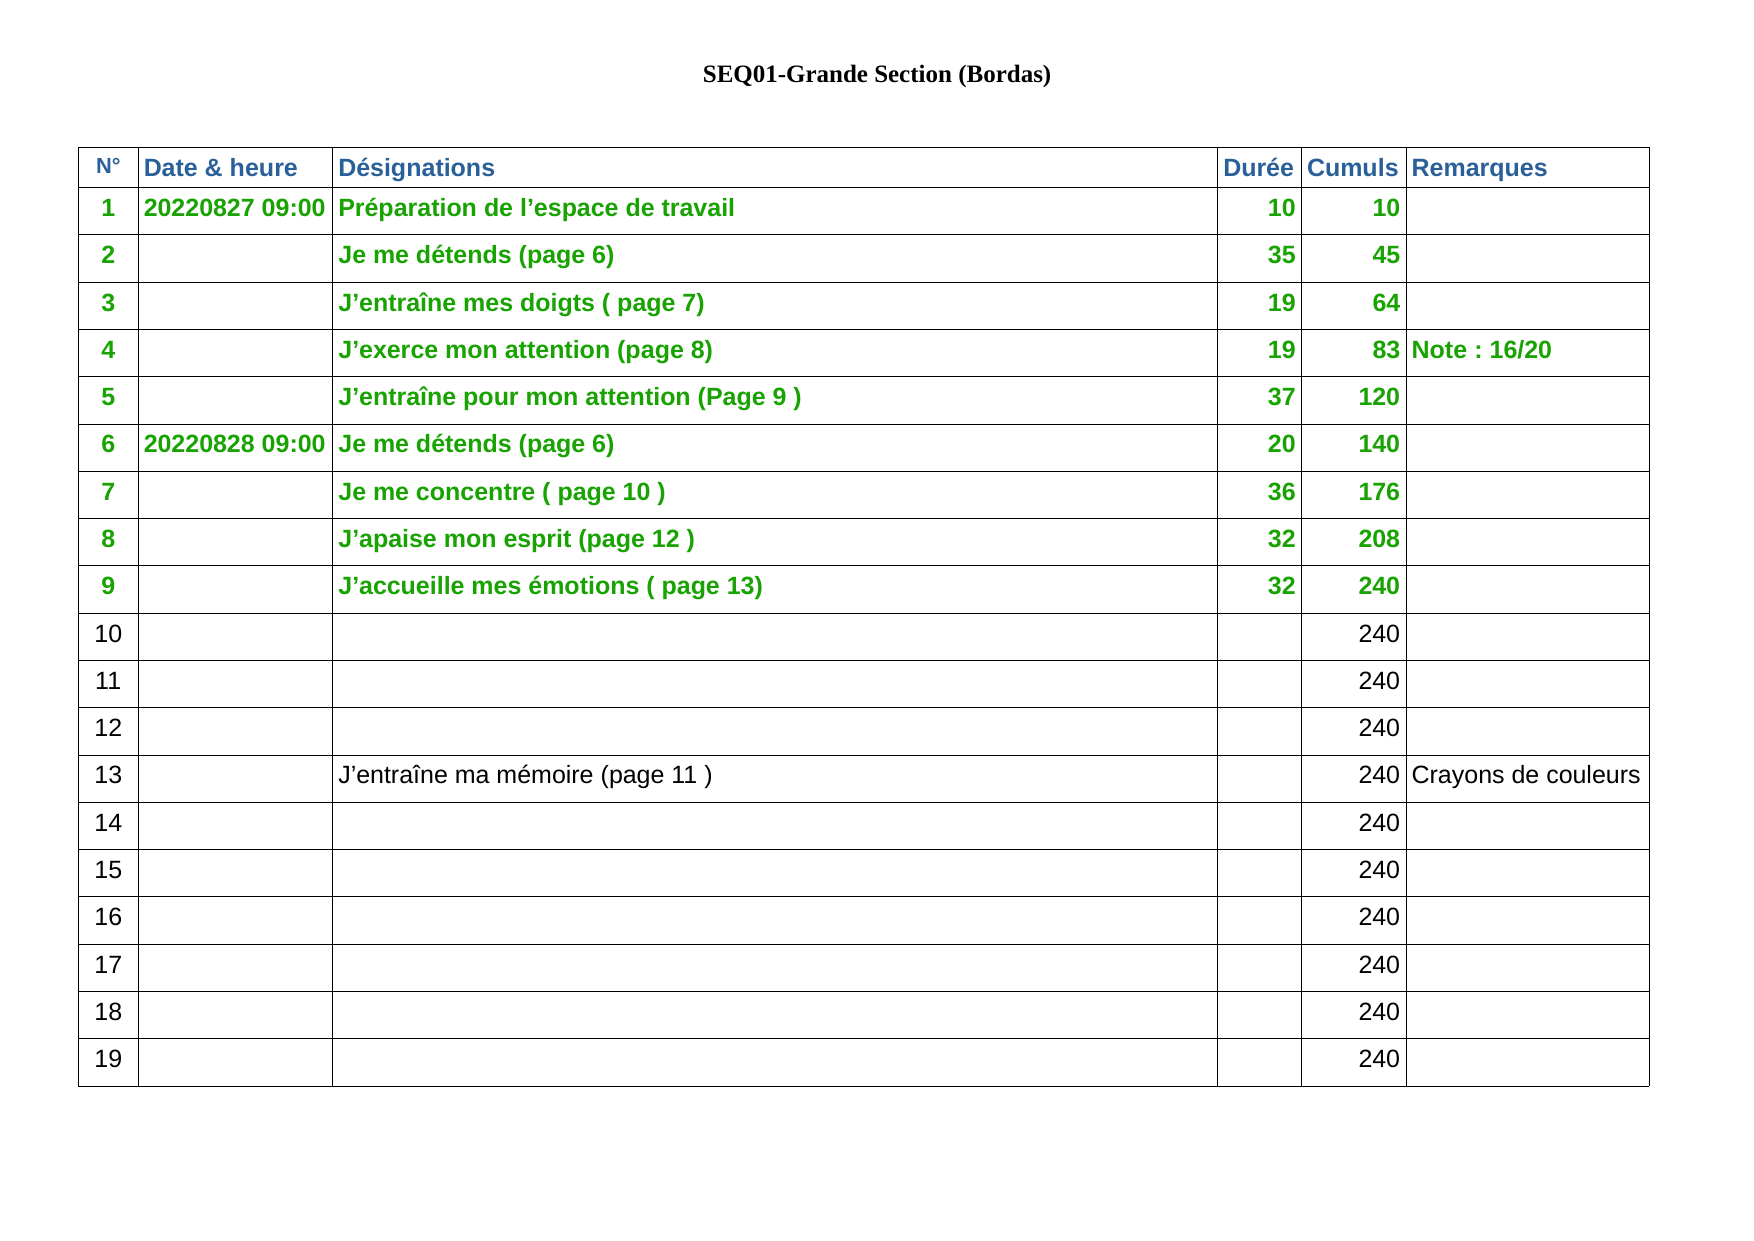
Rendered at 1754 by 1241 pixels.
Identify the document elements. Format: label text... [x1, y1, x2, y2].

table_cell [1218, 661, 1301, 707]
table_cell [1407, 425, 1649, 471]
table_cell 176 [1302, 472, 1406, 518]
table_cell 240 [1302, 992, 1406, 1038]
table_header Désignations [333, 148, 1217, 187]
table_cell [139, 566, 332, 613]
table_cell 240 [1302, 708, 1406, 754]
table_cell [139, 1039, 332, 1086]
table_cell [1407, 472, 1649, 518]
table_cell [1407, 283, 1649, 329]
table_cell 35 [1218, 235, 1301, 282]
table_cell [1407, 897, 1649, 944]
table_cell [1407, 519, 1649, 565]
table_cell 32 [1218, 566, 1301, 613]
table_cell [139, 756, 332, 802]
table_cell 10 [1218, 188, 1301, 234]
table_cell 240 [1302, 897, 1406, 944]
table_cell 208 [1302, 519, 1406, 565]
table_cell [1218, 756, 1301, 802]
table_cell 20 [1218, 425, 1301, 471]
table_cell [1218, 945, 1301, 991]
table_cell [139, 897, 332, 944]
table_cell [139, 708, 332, 754]
table_cell 240 [1302, 566, 1406, 613]
table_cell J’apaise mon esprit (page 12 ) [333, 519, 1217, 565]
table_cell 37 [1218, 377, 1301, 423]
table_cell [333, 897, 1217, 944]
table_cell [139, 614, 332, 660]
table_cell [333, 614, 1217, 660]
table_cell [1407, 803, 1649, 849]
table_cell [333, 803, 1217, 849]
table_cell 20220827 09:00 [139, 188, 332, 234]
table_cell [139, 803, 332, 849]
table_cell 240 [1302, 614, 1406, 660]
table_cell [139, 283, 332, 329]
table_cell [1407, 188, 1649, 234]
table_cell 12 [79, 708, 138, 754]
table_cell 19 [79, 1039, 138, 1086]
table_cell 19 [1218, 283, 1301, 329]
table_cell 6 [79, 425, 138, 471]
table_cell 10 [79, 614, 138, 660]
table_cell 18 [79, 992, 138, 1038]
table_cell [1218, 992, 1301, 1038]
table_cell 11 [79, 661, 138, 707]
table_cell 120 [1302, 377, 1406, 423]
table_cell [139, 992, 332, 1038]
table_cell [333, 1039, 1217, 1086]
table_cell J’accueille mes émotions ( page 13) [333, 566, 1217, 613]
table_cell [1218, 614, 1301, 660]
table_cell [1407, 945, 1649, 991]
table_cell 240 [1302, 661, 1406, 707]
table_cell 83 [1302, 330, 1406, 376]
table_cell [333, 992, 1217, 1038]
table_cell [1407, 614, 1649, 660]
table_cell 20220828 09:00 [139, 425, 332, 471]
table_cell 240 [1302, 756, 1406, 802]
table_header Cumuls [1302, 148, 1406, 187]
table_cell 4 [79, 330, 138, 376]
table_header N° [79, 148, 138, 187]
table_cell Crayons de couleurs [1407, 756, 1649, 802]
table_cell [1407, 1039, 1649, 1086]
table_header Durée [1218, 148, 1301, 187]
table_cell [139, 661, 332, 707]
table_cell 16 [79, 897, 138, 944]
table_cell [1407, 235, 1649, 282]
table_cell 15 [79, 850, 138, 896]
table_cell 14 [79, 803, 138, 849]
table_cell 9 [79, 566, 138, 613]
table_cell 8 [79, 519, 138, 565]
table_cell 240 [1302, 803, 1406, 849]
table_cell Note : 16/20 [1407, 330, 1649, 376]
table_cell J’entraîne ma mémoire (page 11 ) [333, 756, 1217, 802]
table_cell 7 [79, 472, 138, 518]
table_cell [139, 330, 332, 376]
table_cell 5 [79, 377, 138, 423]
table_cell [333, 945, 1217, 991]
table_cell 1 [79, 188, 138, 234]
table_cell [1407, 850, 1649, 896]
table_cell [1218, 803, 1301, 849]
table_header Remarques [1407, 148, 1649, 187]
table_cell Je me détends (page 6) [333, 425, 1217, 471]
table_cell [1407, 566, 1649, 613]
table_cell 10 [1302, 188, 1406, 234]
table_cell [1218, 708, 1301, 754]
table_cell [139, 519, 332, 565]
table_cell [333, 850, 1217, 896]
table_cell [1218, 1039, 1301, 1086]
table_cell [139, 945, 332, 991]
table_cell [1407, 661, 1649, 707]
table_cell 13 [79, 756, 138, 802]
table_cell 2 [79, 235, 138, 282]
table_cell 140 [1302, 425, 1406, 471]
table_cell [139, 377, 332, 423]
table_cell Je me concentre ( page 10 ) [333, 472, 1217, 518]
table_cell [1407, 377, 1649, 423]
table_cell 36 [1218, 472, 1301, 518]
table_cell Je me détends (page 6) [333, 235, 1217, 282]
table_cell 240 [1302, 850, 1406, 896]
table_cell [139, 850, 332, 896]
table_cell 240 [1302, 945, 1406, 991]
table_cell [139, 472, 332, 518]
table_cell [1218, 850, 1301, 896]
table_cell [1407, 708, 1649, 754]
table_cell 45 [1302, 235, 1406, 282]
table_cell 3 [79, 283, 138, 329]
table_cell [1407, 992, 1649, 1038]
table_cell J’entraîne pour mon attention (Page 9 ) [333, 377, 1217, 423]
table_cell [333, 661, 1217, 707]
table_cell 32 [1218, 519, 1301, 565]
table_cell Préparation de l’espace de travail [333, 188, 1217, 234]
table_cell [139, 235, 332, 282]
table_cell J’exerce mon attention (page 8) [333, 330, 1217, 376]
table_header Date & heure [139, 148, 332, 187]
table_cell 19 [1218, 330, 1301, 376]
table_cell [1218, 897, 1301, 944]
table_cell [333, 708, 1217, 754]
table_cell 240 [1302, 1039, 1406, 1086]
table_cell 64 [1302, 283, 1406, 329]
table_cell 17 [79, 945, 138, 991]
table_cell J’entraîne mes doigts ( page 7) [333, 283, 1217, 329]
